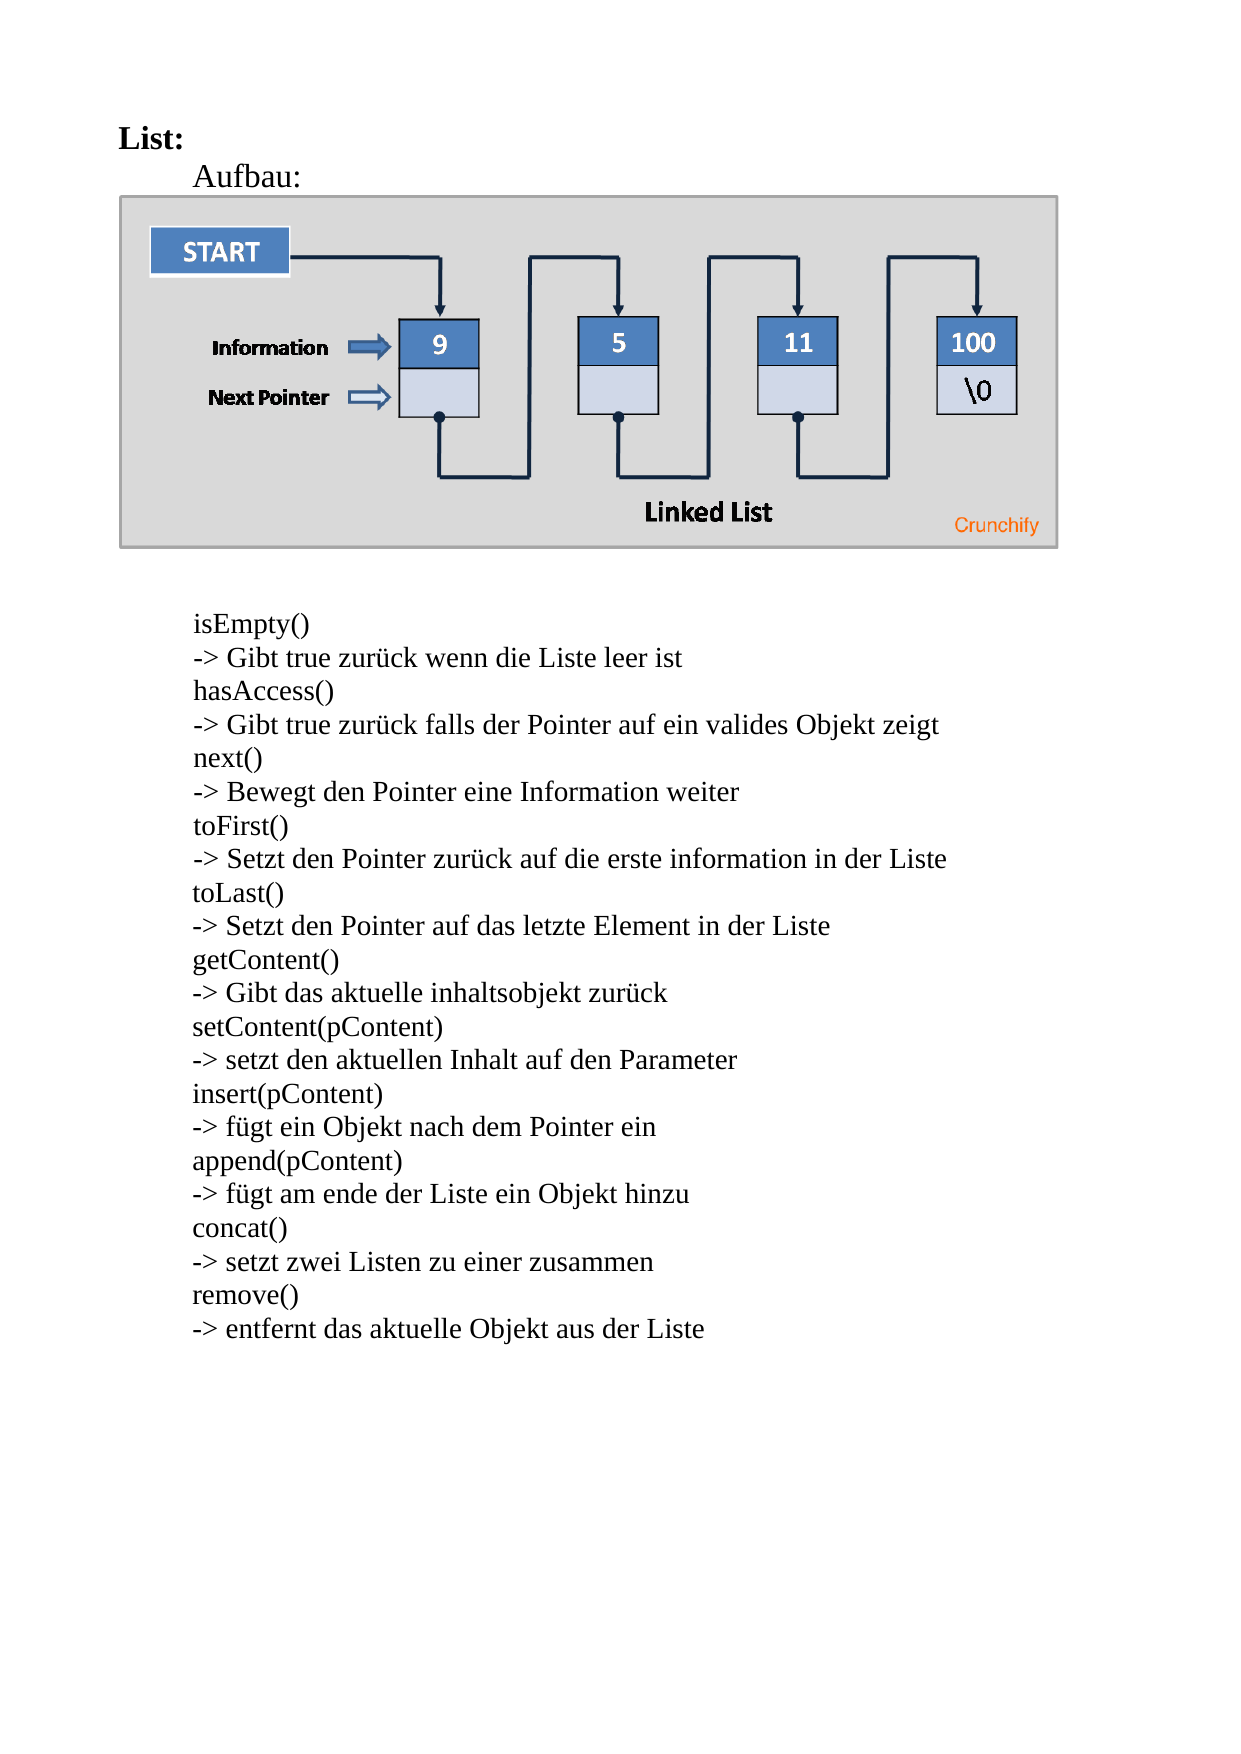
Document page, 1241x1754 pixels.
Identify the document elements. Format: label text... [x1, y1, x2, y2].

text -> Bewegt den Pointer eine Information weiter [118, 774, 1122, 808]
text getContent() [118, 942, 1122, 975]
text -> fügt ein Objekt nach dem Pointer ein [118, 1109, 1122, 1143]
text concat() [118, 1210, 1122, 1244]
text toFirst() [118, 808, 1122, 841]
picture [118, 194, 1059, 549]
text -> entfernt das aktuelle Objekt aus der Liste [118, 1311, 1122, 1344]
text hasAccess() [118, 673, 1122, 707]
text setContent(pContent) [118, 1009, 1122, 1042]
text Aufbau: [118, 156, 1122, 195]
text next() [118, 741, 1122, 774]
text -> setzt den aktuellen Inhalt auf den Parameter [118, 1042, 1122, 1076]
text -> fügt am ende der Liste ein Objekt hinzu [118, 1177, 1122, 1210]
text -> Setzt den Pointer auf das letzte Element in der Liste [118, 908, 1122, 942]
text -> Setzt den Pointer zurück auf die erste information in der Liste [118, 841, 1122, 875]
text remove() [118, 1277, 1122, 1311]
text toLast() [118, 875, 1122, 908]
text -> setzt zwei Listen zu einer zusammen [118, 1244, 1122, 1277]
text -> Gibt true zurück falls der Pointer auf ein valides Objekt zeigt [118, 707, 1122, 741]
text -> Gibt das aktuelle inhaltsobjekt zurück [118, 975, 1122, 1009]
text insert(pContent) [118, 1076, 1122, 1109]
text isEmpty() [118, 606, 1122, 640]
text List: [118, 118, 1122, 156]
text append(pContent) [118, 1143, 1122, 1177]
text -> Gibt true zurück wenn die Liste leer ist [118, 640, 1122, 673]
